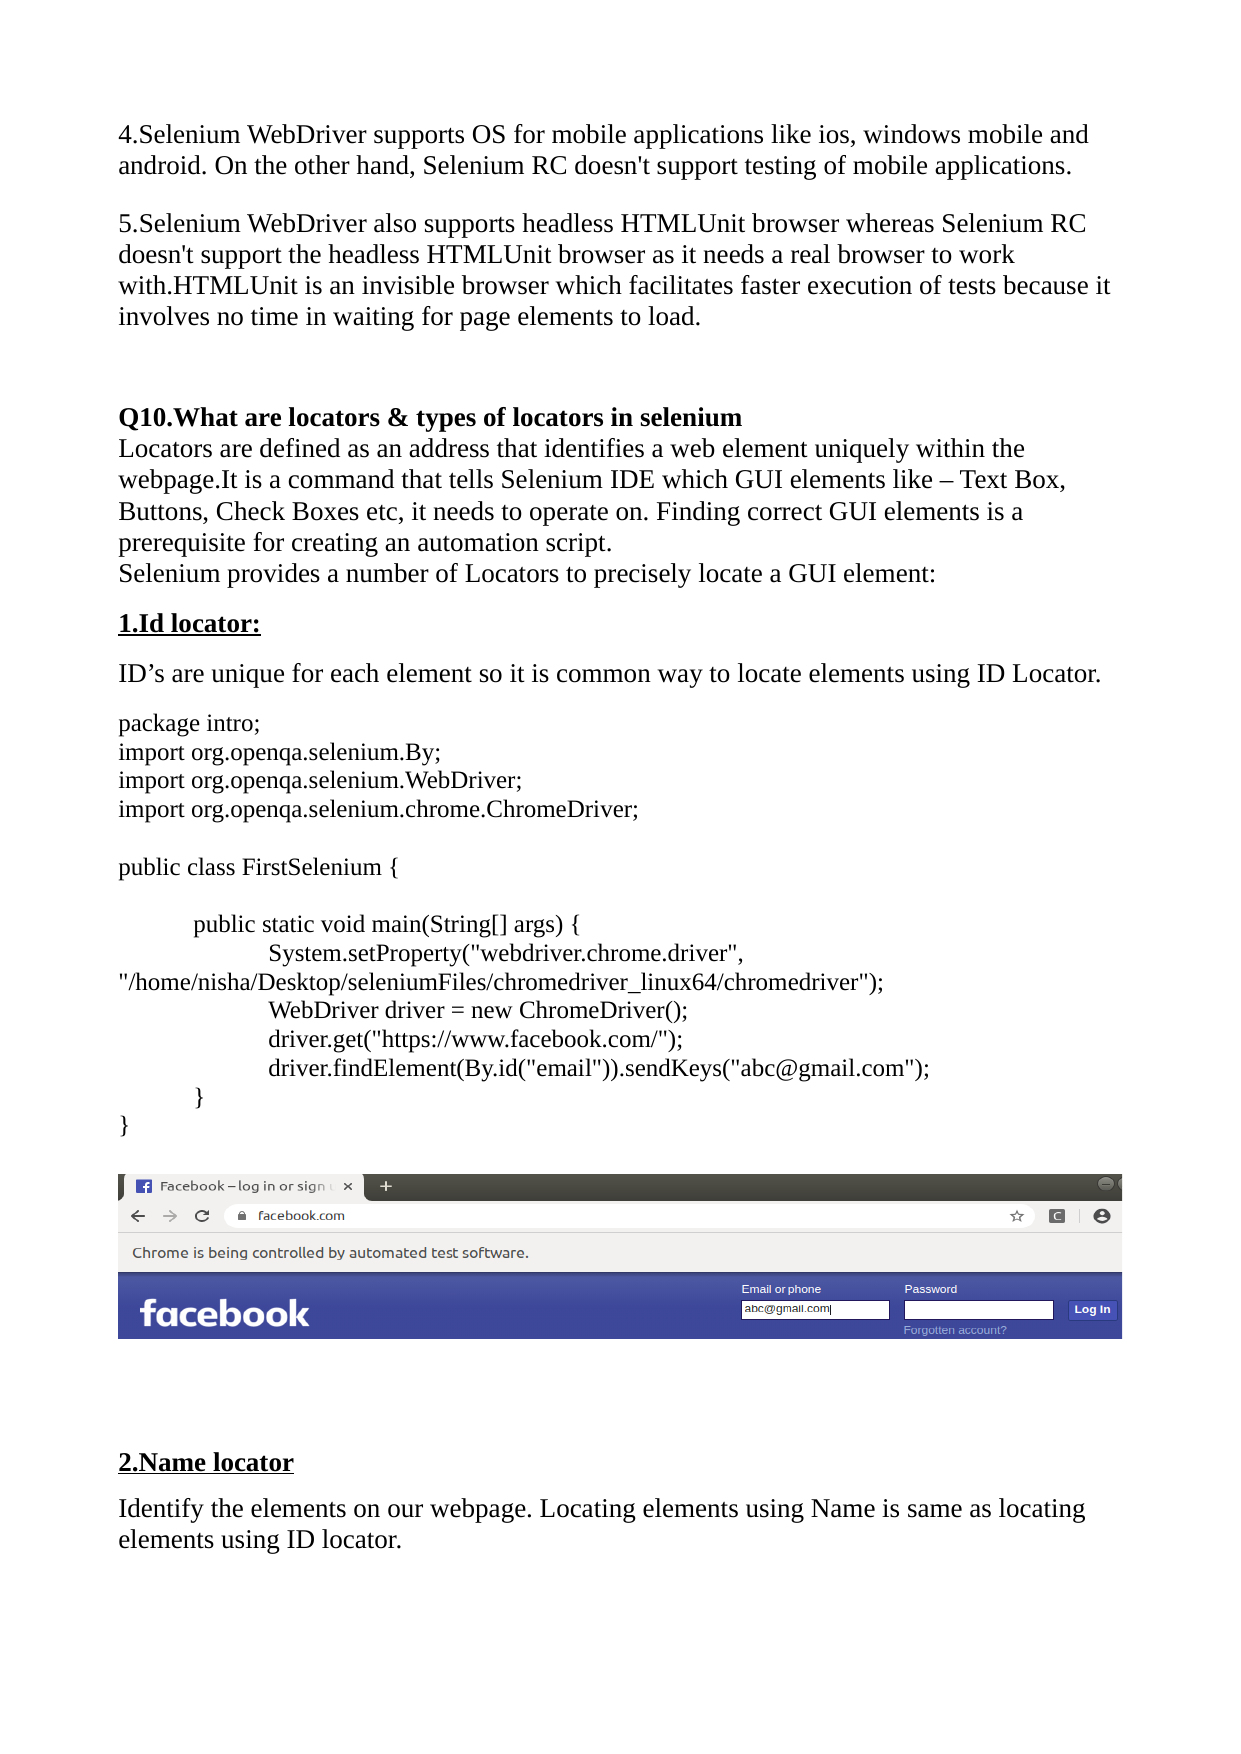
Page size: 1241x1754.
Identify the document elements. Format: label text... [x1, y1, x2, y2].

text public class FirstSelenium { [118, 852, 1122, 880]
text Q10.What are locators & types of locators in selenium [118, 401, 1122, 432]
text } [118, 1110, 1122, 1139]
text 1.Id locator: [118, 607, 1122, 638]
text package intro; [118, 708, 1122, 737]
text 4.Selenium WebDriver supports OS for mobile applications like ios, windows mobile and android. On the other hand, Selenium RC doesn't support testing of mobile applications. [118, 118, 1122, 180]
text driver.get("https://www.facebook.com/"); [118, 1024, 1122, 1053]
text WebDriver driver = new ChromeDriver(); [118, 995, 1122, 1024]
text driver.findElement(By.id("email")).sendKeys("abc@gmail.com"); [118, 1053, 1122, 1082]
text } [118, 1082, 1122, 1110]
picture [118, 1174, 1123, 1339]
text ID’s are unique for each element so it is common way to locate elements using ID Locator. [118, 658, 1122, 689]
text 5.Selenium WebDriver also supports headless HTMLUnit browser whereas Selenium RC doesn't support the headless HTMLUnit browser as it needs a real browser to work with.HTMLUnit is an invisible browser which facilitates faster execution of tests because it involves no time in waiting for page elements to load. [118, 207, 1122, 331]
text public static void main(String[] args) { [118, 909, 1122, 938]
text Identify the elements on our webpage. Locating elements using Name is same as locating elements using ID locator. [118, 1492, 1122, 1554]
text 2.Name locator [118, 1446, 1122, 1477]
text import org.openqa.selenium.WebDriver; [118, 765, 1122, 794]
text import org.openqa.selenium.By; [118, 737, 1122, 765]
text System.setProperty("webdriver.chrome.driver", "/home/nisha/Desktop/seleniumFiles/chromedriver_linux64/chromedriver"); [118, 938, 1122, 995]
text import org.openqa.selenium.chrome.ChromeDriver; [118, 794, 1122, 823]
text Locators are defined as an address that identifies a web element uniquely within the webpage.It is a command that tells Selenium IDE which GUI elements like – Text Box, Buttons, Check Boxes etc, it needs to operate on. Finding correct GUI elements is a prerequisite for creating an automation script. [118, 432, 1122, 557]
text Selenium provides a number of Locators to precisely locate a GUI element: [118, 557, 1122, 588]
